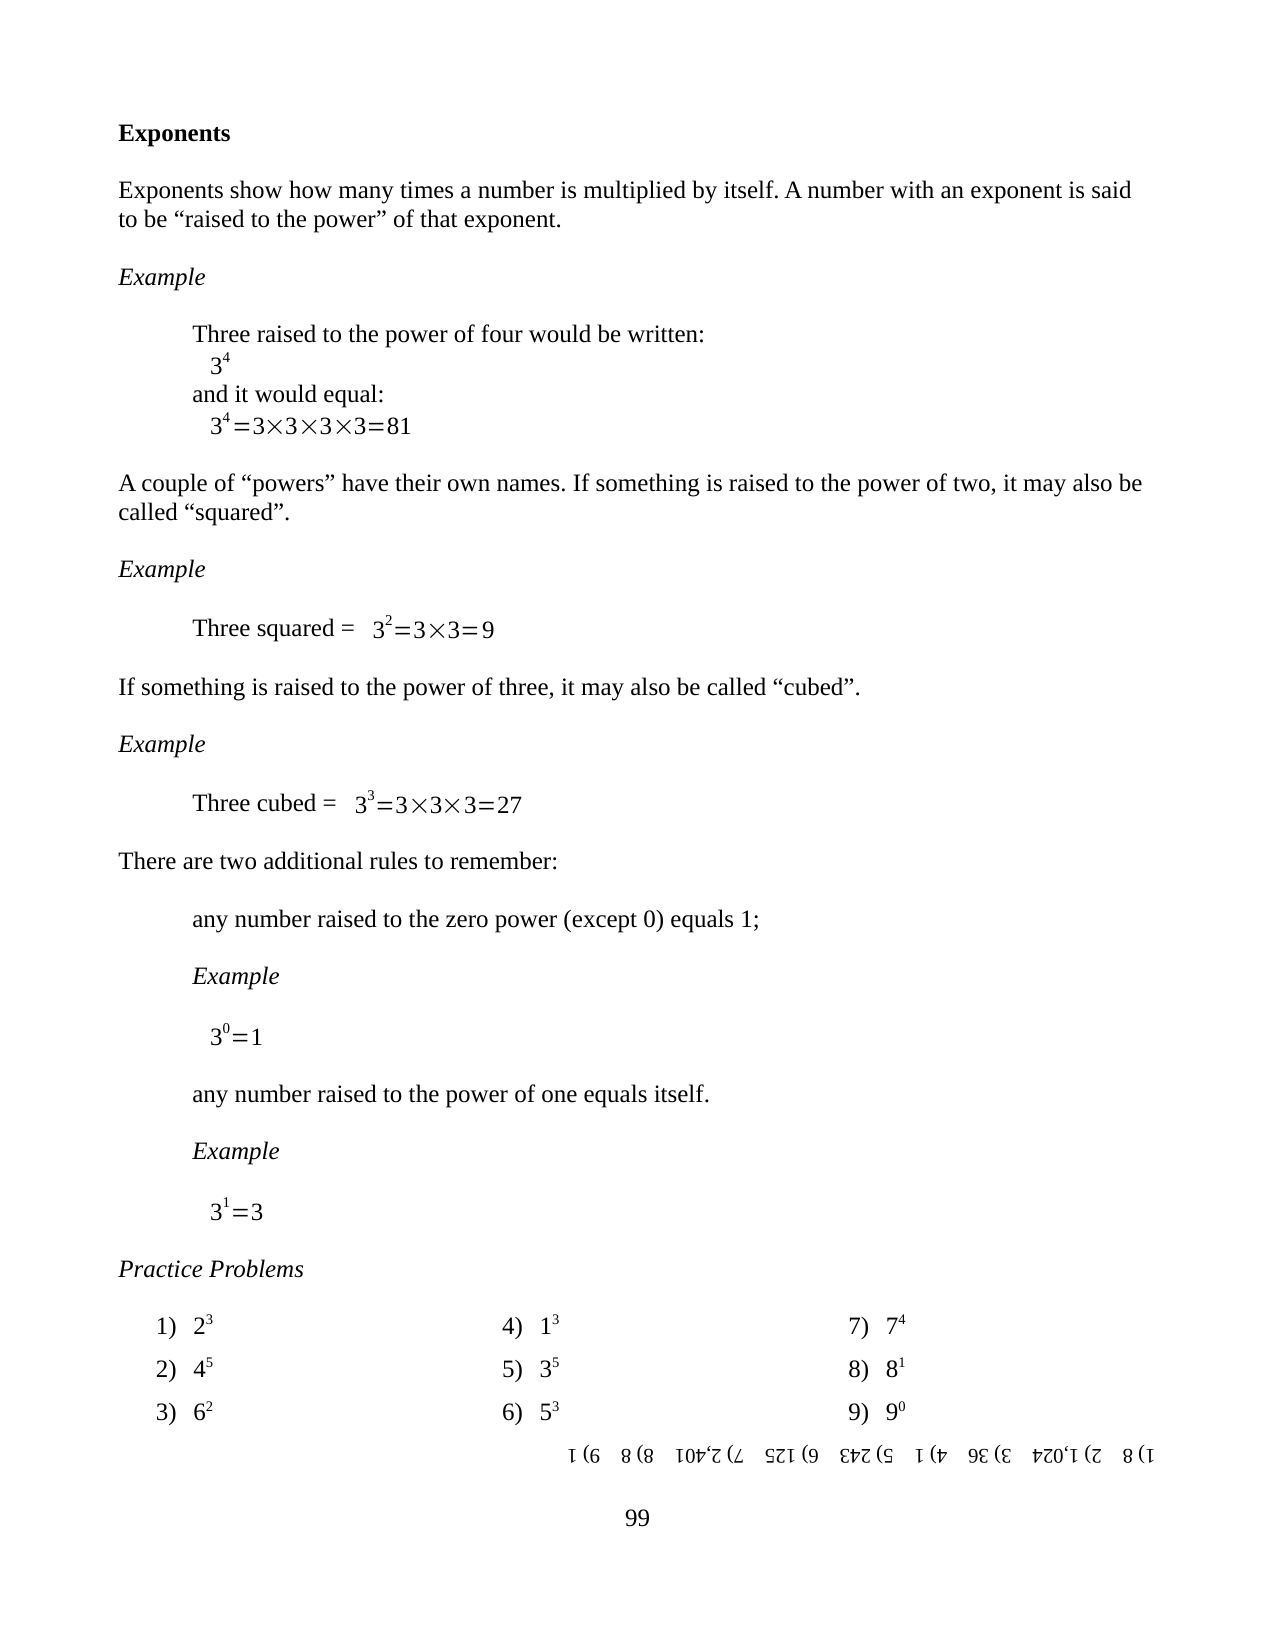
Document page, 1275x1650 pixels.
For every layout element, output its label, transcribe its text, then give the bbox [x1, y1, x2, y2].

list 90 [848, 1397, 1157, 1426]
list 81 [848, 1354, 1157, 1383]
text Example [192, 1136, 1157, 1165]
text Example [118, 729, 1157, 758]
text any number raised to the zero power (except 0) equals 1; [192, 904, 1157, 933]
text any number raised to the power of one equals itself. [192, 1079, 1157, 1108]
text Three cubed = [192, 787, 1157, 818]
list 13 [502, 1311, 811, 1340]
text Example [118, 554, 1157, 583]
list 53 [502, 1397, 811, 1426]
text There are two additional rules to remember: [118, 846, 1157, 875]
list 45 [156, 1354, 464, 1383]
list 74 [848, 1311, 1157, 1340]
list 62 [156, 1397, 464, 1426]
text Example [118, 262, 1157, 291]
text Example [192, 961, 1157, 990]
list 35 [502, 1354, 811, 1383]
text If something is raised to the power of three, it may also be called “cubed”. [118, 672, 1157, 700]
text and it would equal: [192, 379, 1157, 408]
text Exponents [118, 118, 1157, 147]
list 23 [156, 1311, 464, 1340]
text A couple of “powers” have their own names. If something is raised to the power of two, it may also be called “squared”. [118, 468, 1157, 525]
text Exponents show how many times a number is multiplied by itself. A number with an exponent is said to be “raised to the power” of that exponent. [118, 176, 1157, 233]
text Practice Problems [118, 1254, 1157, 1282]
text Three squared = [192, 612, 1157, 643]
text Three raised to the power of four would be written: [192, 319, 1157, 348]
